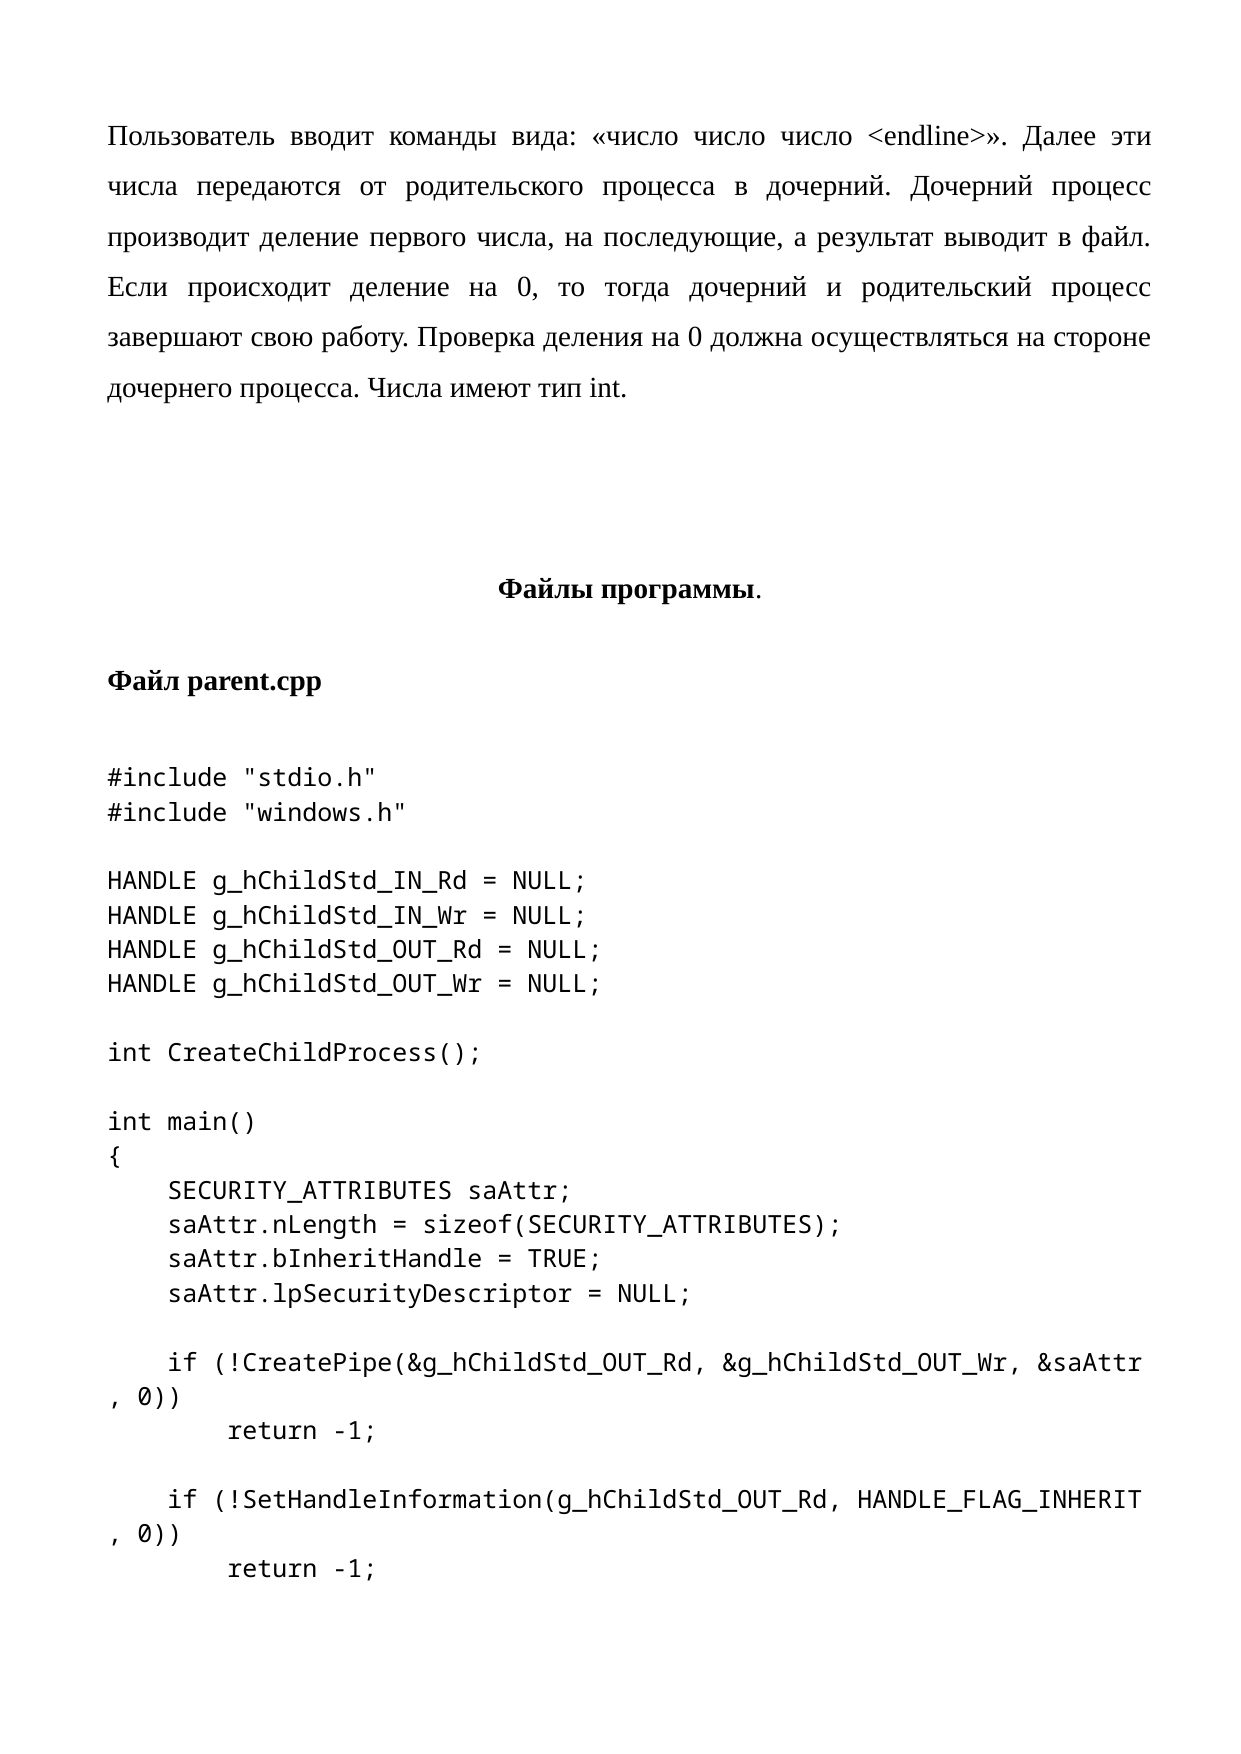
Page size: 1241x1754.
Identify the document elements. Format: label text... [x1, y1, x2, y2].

text HANDLE g_hChildStd_OUT_Wr = NULL; [107, 966, 1153, 1000]
text int CreateChildProcess(); [107, 1034, 1153, 1069]
text int main() [107, 1103, 1153, 1138]
text Пользователь вводит команды вида: «число число число <endline>». Далее эти числа передаются от родительского процесса в дочерний. Дочерний процесс производит деление первого числа, на последующие, а результат выводит в файл. Если происходит деление на 0, то тогда дочерний и родительский процесс завершают свою работу. Проверка деления на 0 должна осуществляться на стороне дочернего процесса. Числа имеют тип int. [107, 118, 1153, 403]
text return -1; [107, 1550, 1153, 1584]
text return -1; [107, 1413, 1153, 1447]
text saAttr.bInheritHandle = TRUE; [107, 1241, 1153, 1275]
text #include "stdio.h" [107, 760, 1153, 794]
text Файлы программы. [107, 571, 1153, 604]
text if (!SetHandleInformation(g_hChildStd_OUT_Rd, HANDLE_FLAG_INHERIT, 0)) [107, 1481, 1153, 1550]
text saAttr.nLength = sizeof(SECURITY_ATTRIBUTES); [107, 1206, 1153, 1241]
text #include "windows.h" [107, 794, 1153, 828]
text HANDLE g_hChildStd_OUT_Rd = NULL; [107, 931, 1153, 966]
text saAttr.lpSecurityDescriptor = NULL; [107, 1275, 1153, 1309]
text Файл parent.cpp [107, 663, 1153, 697]
text { [107, 1138, 1153, 1172]
text HANDLE g_hChildStd_IN_Rd = NULL; [107, 863, 1153, 897]
text SECURITY_ATTRIBUTES saAttr; [107, 1172, 1153, 1206]
text HANDLE g_hChildStd_IN_Wr = NULL; [107, 897, 1153, 931]
text if (!CreatePipe(&g_hChildStd_OUT_Rd, &g_hChildStd_OUT_Wr, &saAttr, 0)) [107, 1344, 1153, 1413]
